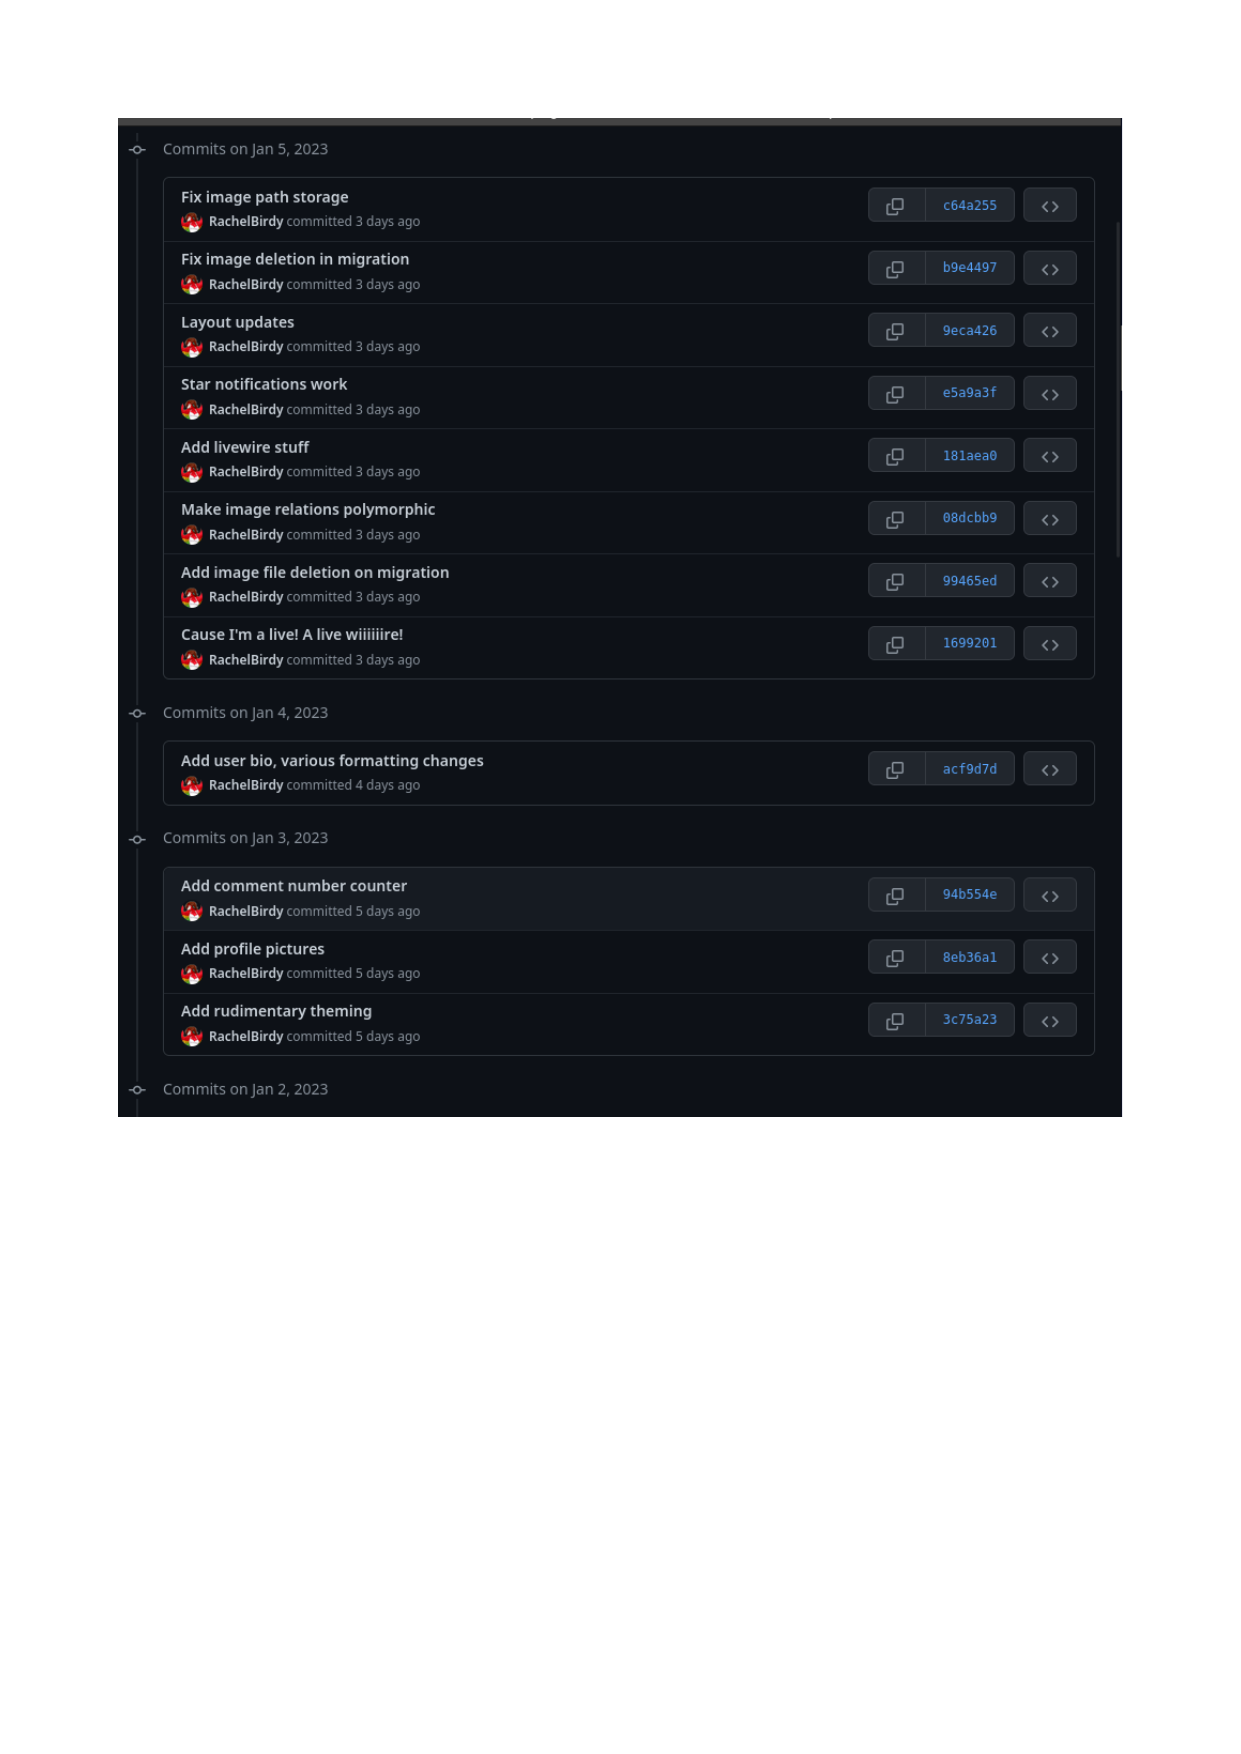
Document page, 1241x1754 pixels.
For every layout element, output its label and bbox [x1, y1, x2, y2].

picture [118, 118, 1123, 1117]
